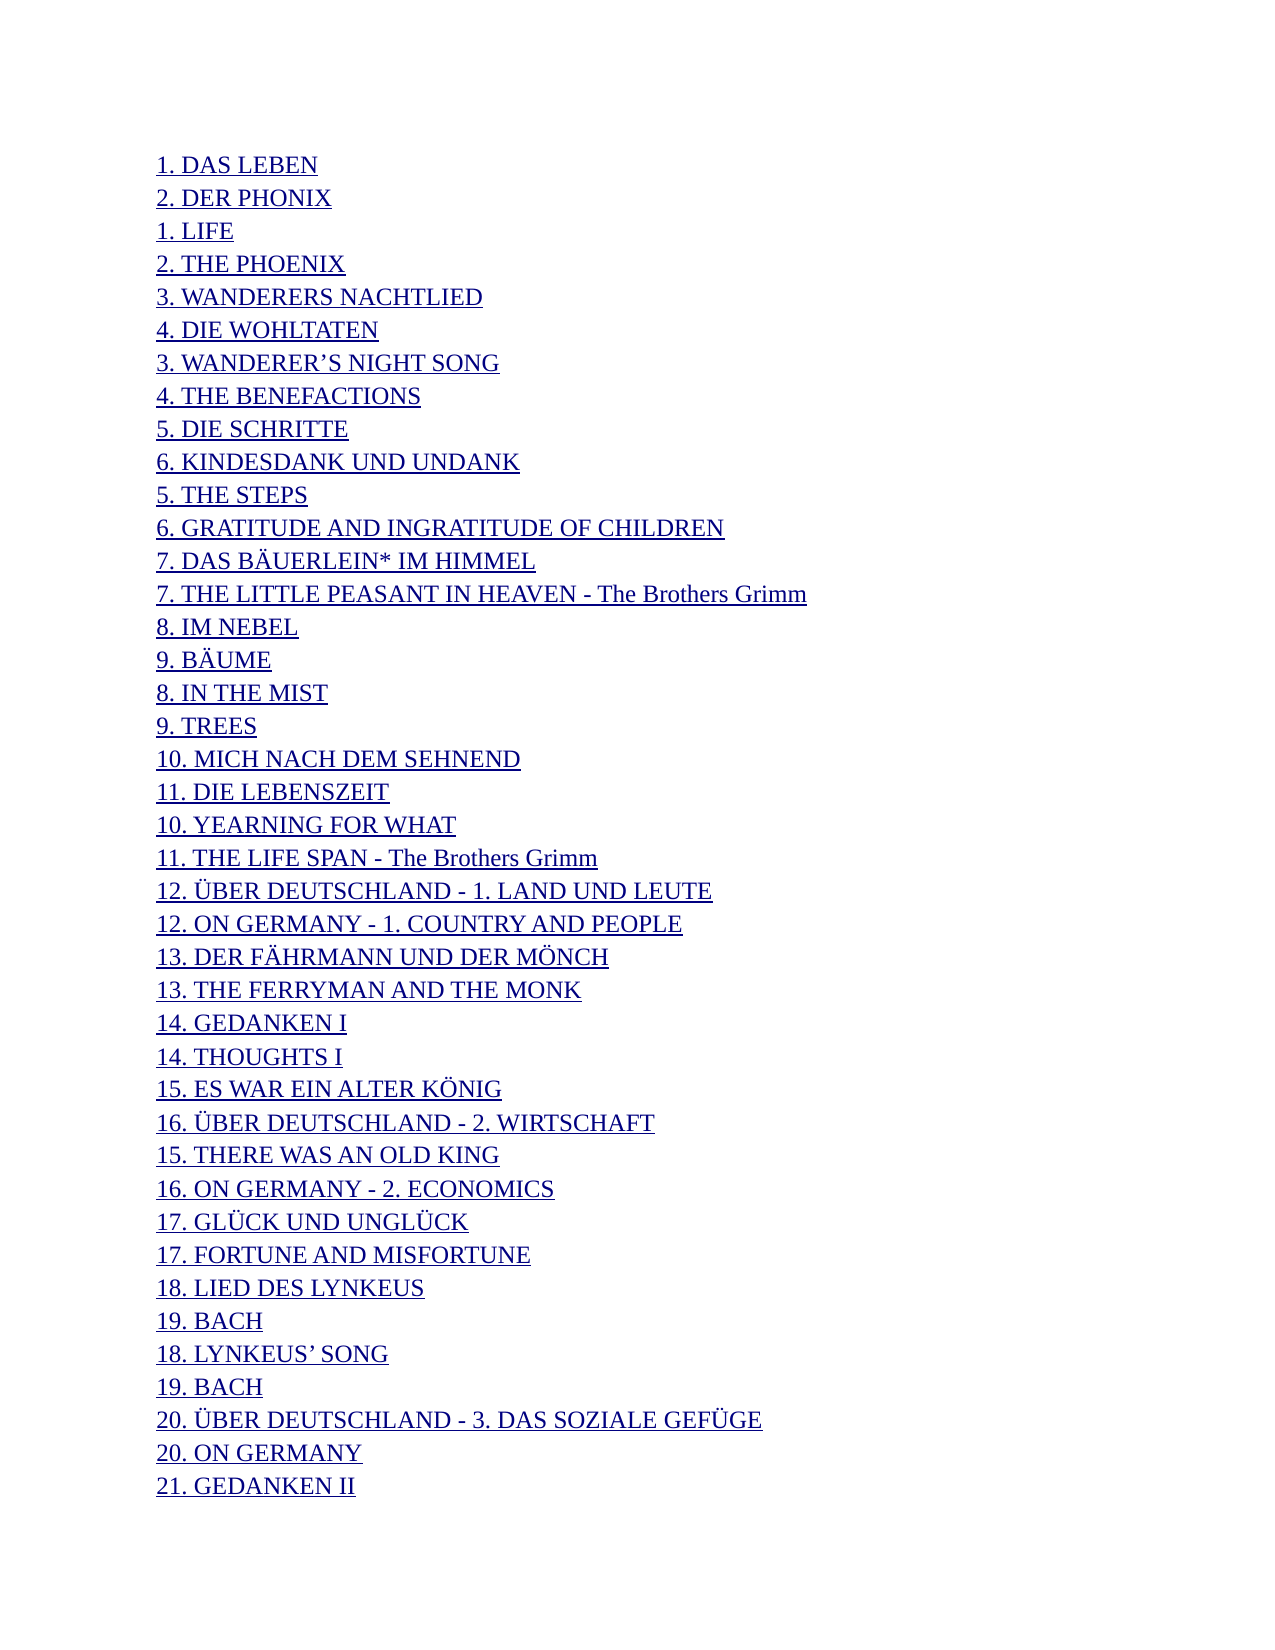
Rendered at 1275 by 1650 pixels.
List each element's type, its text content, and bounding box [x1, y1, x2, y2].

text 1. DAS LEBEN 2. DER PHONIX 1. LIFE 2. THE PHOENIX 3. WANDERERS NACHTLIED 4. DIE WOHLTATEN 3. WANDERER’S NIGHT SONG 4. THE BENEFACTIONS 5. DIE SCHRITTE 6. KINDESDANK UND UNDANK 5. THE STEPS 6. GRATITUDE AND INGRATITUDE OF CHILDREN 7. DAS BÄUERLEIN* IM HIMMEL 7. THE LITTLE PEASANT IN HEAVEN - The Brothers Grimm 8. IM NEBEL 9. BÄUME 8. IN THE MIST 9. TREES 10. MICH NACH DEM SEHNEND 11. DIE LEBENSZEIT 10. YEARNING FOR WHAT 11. THE LIFE SPAN - The Brothers Grimm 12. ÜBER DEUTSCHLAND - 1. LAND UND LEUTE 12. ON GERMANY - 1. COUNTRY AND PEOPLE 13. DER FÄHRMANN UND DER MÖNCH 13. THE FERRYMAN AND THE MONK 14. GEDANKEN I 14. THOUGHTS I 15. ES WAR EIN ALTER KÖNIG 16. ÜBER DEUTSCHLAND - 2. WIRTSCHAFT 15. THERE WAS AN OLD KING 16. ON GERMANY - 2. ECONOMICS 17. GLÜCK UND UNGLÜCK 17. FORTUNE AND MISFORTUNE 18. LIED DES LYNKEUS 19. BACH 18. LYNKEUS’ SONG 19. BACH 20. ÜBER DEUTSCHLAND - 3. DAS SOZIALE GEFÜGE 20. ON GERMANY 21. GEDANKEN II [150, 150, 1125, 1499]
